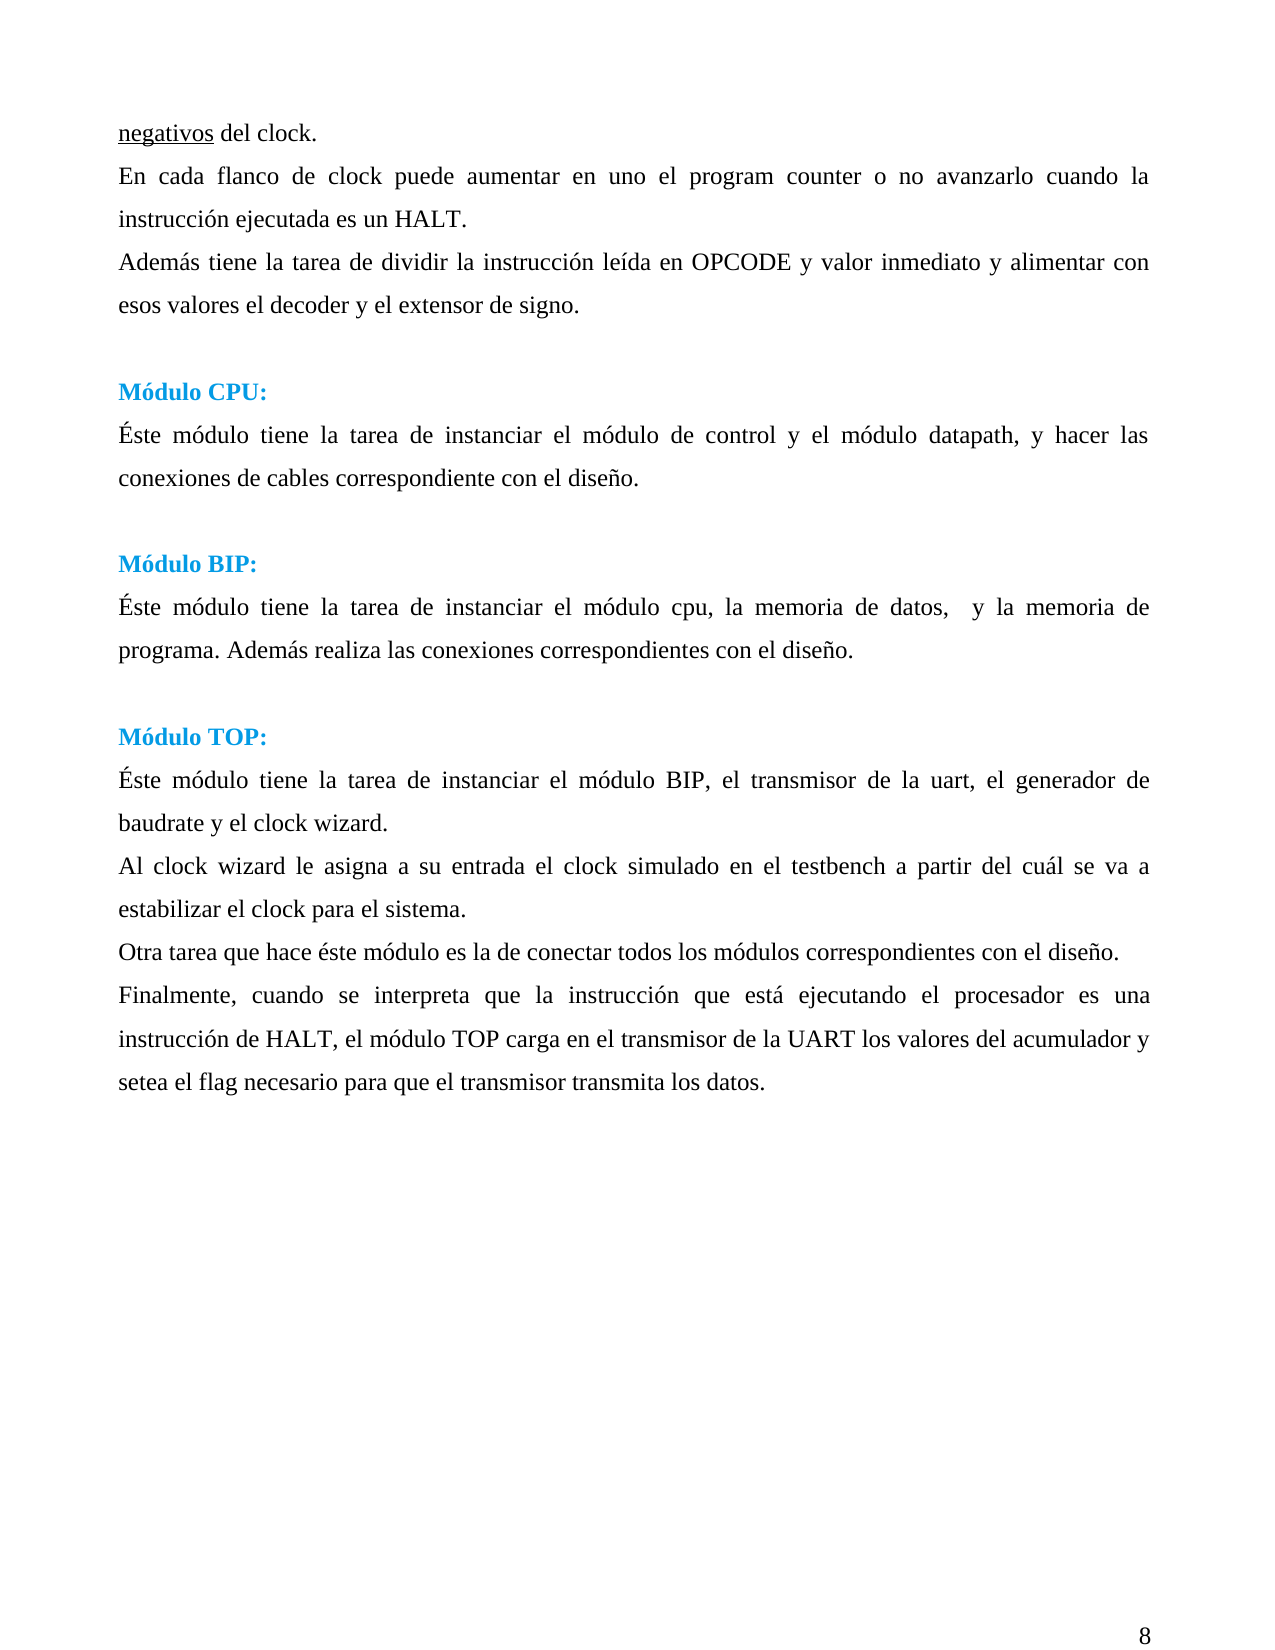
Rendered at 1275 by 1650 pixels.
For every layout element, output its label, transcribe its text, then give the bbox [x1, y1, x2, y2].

text Al clock wizard le asigna a su entrada el clock simulado en el testbench a partir del cuál se va a estabilizar el clock para el sistema. [118, 851, 1151, 923]
text Además tiene la tarea de dividir la instrucción leída en OPCODE y valor inmediato y alimentar con esos valores el decoder y el extensor de signo. [118, 247, 1151, 319]
text negativos del clock. [118, 118, 1151, 147]
text Otra tarea que hace éste módulo es la de conectar todos los módulos correspondientes con el diseño. [118, 937, 1151, 966]
text Módulo TOP: [118, 722, 1151, 751]
text Éste módulo tiene la tarea de instanciar el módulo BIP, el transmisor de la uart, el generador de baudrate y el clock wizard. [118, 765, 1151, 837]
text Éste módulo tiene la tarea de instanciar el módulo de control y el módulo datapath, y hacer las conexiones de cables correspondiente con el diseño. [118, 420, 1151, 492]
text Finalmente, cuando se interpreta que la instrucción que está ejecutando el procesador es una instrucción de HALT, el módulo TOP carga en el transmisor de la UART los valores del acumulador y setea el flag necesario para que el transmisor transmita los datos. [118, 981, 1151, 1096]
text En cada flanco de clock puede aumentar en uno el program counter o no avanzarlo cuando la instrucción ejecutada es un HALT. [118, 161, 1151, 233]
text Módulo BIP: [118, 549, 1151, 578]
text Éste módulo tiene la tarea de instanciar el módulo cpu, la memoria de datos, y la memoria de programa. Además realiza las conexiones correspondientes con el diseño. [118, 592, 1151, 664]
text Módulo CPU: [118, 377, 1151, 406]
